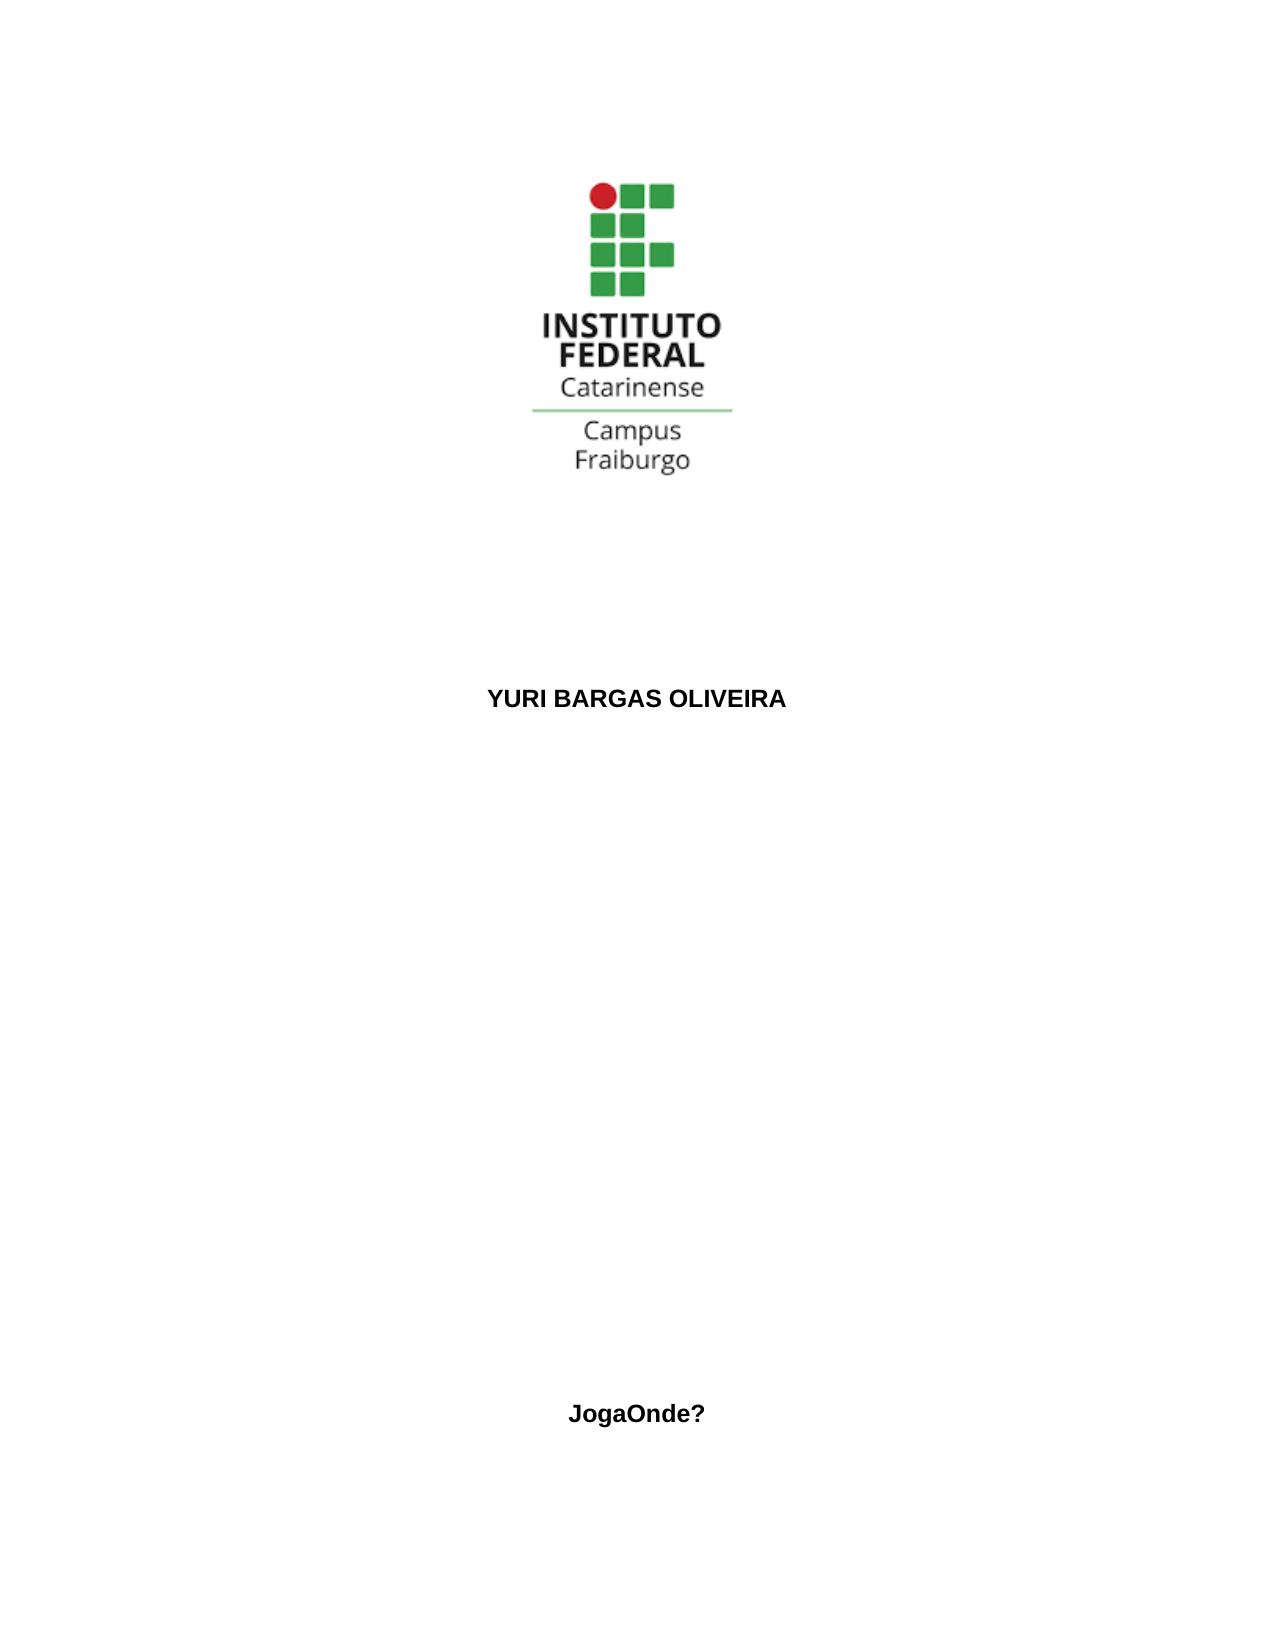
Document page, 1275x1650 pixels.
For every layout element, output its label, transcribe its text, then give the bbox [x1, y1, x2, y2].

text JogaOnde? [194, 1399, 1080, 1428]
picture [461, 150, 814, 502]
text YURI BARGAS OLIVEIRA [194, 684, 1080, 713]
